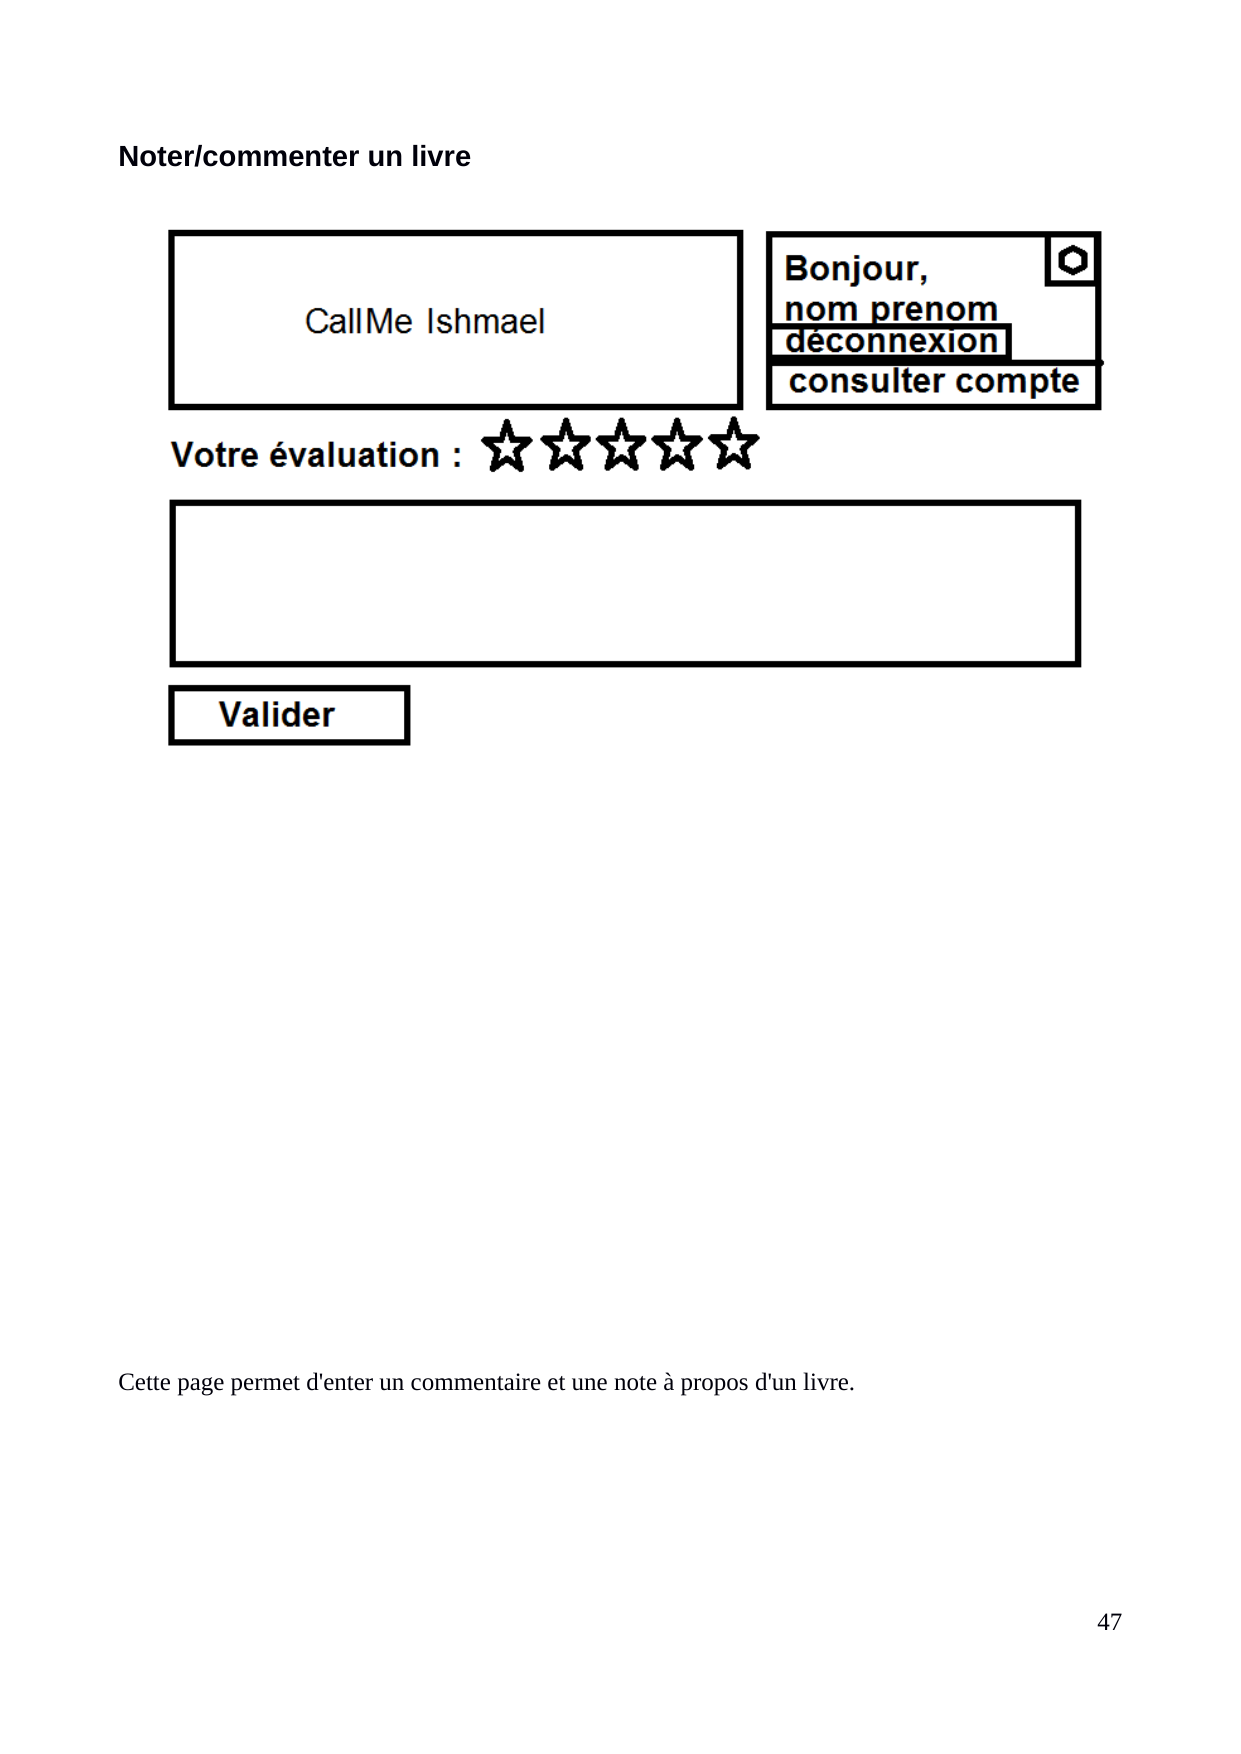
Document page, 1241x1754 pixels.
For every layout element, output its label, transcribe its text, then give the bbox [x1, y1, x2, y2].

subtitle Noter/commenter un livre [118, 139, 1122, 172]
picture [118, 201, 1123, 1313]
text Cette page permet d'enter un commentaire et une note à propos d'un livre. [118, 1367, 1122, 1396]
